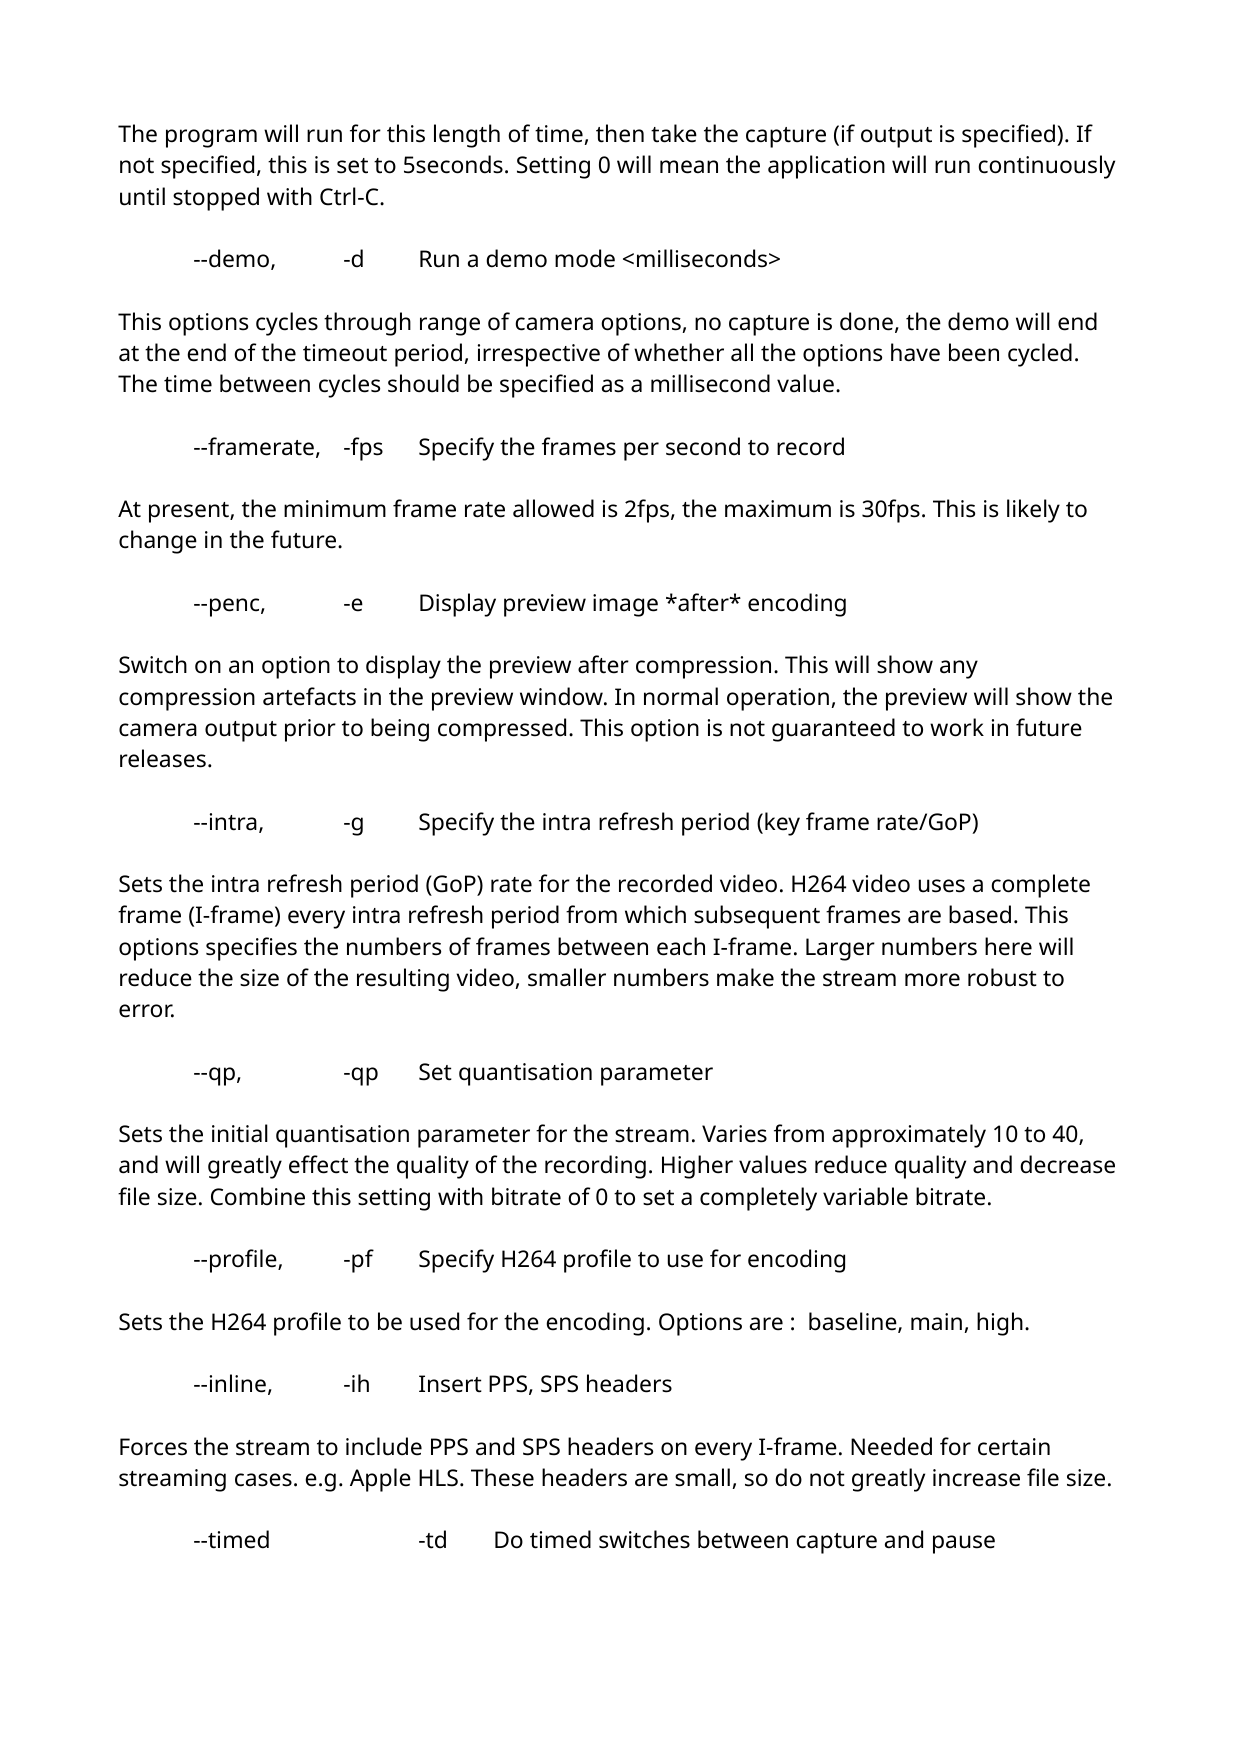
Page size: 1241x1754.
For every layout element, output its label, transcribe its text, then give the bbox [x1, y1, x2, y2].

text Sets the initial quantisation parameter for the stream. Varies from approximately 10 to 40, and will greatly effect the quality of the recording. Higher values reduce quality and decrease file size. Combine this setting with bitrate of 0 to set a completely variable bitrate. [118, 1118, 1122, 1212]
text --timed -td Do timed switches between capture and pause [118, 1524, 1122, 1556]
text Forces the stream to include PPS and SPS headers on every I-frame. Needed for certain streaming cases. e.g. Apple HLS. These headers are small, so do not greatly increase file size. [118, 1431, 1122, 1493]
text At present, the minimum frame rate allowed is 2fps, the maximum is 30fps. This is likely to change in the future. [118, 493, 1122, 556]
text --qp, -qp Set quantisation parameter [118, 1056, 1122, 1087]
text --profile, -pf Specify H264 profile to use for encoding [118, 1243, 1122, 1274]
text --framerate, -fps Specify the frames per second to record [118, 431, 1122, 462]
text The program will run for this length of time, then take the capture (if output is specified). If not specified, this is set to 5seconds. Setting 0 will mean the application will run continuously until stopped with Ctrl-C. [118, 118, 1122, 212]
text --demo, -d Run a demo mode <milliseconds> [118, 243, 1122, 274]
text Sets the H264 profile to be used for the encoding. Options are : baseline, main, high. [118, 1306, 1122, 1337]
text This options cycles through range of camera options, no capture is done, the demo will end at the end of the timeout period, irrespective of whether all the options have been cycled. The time between cycles should be specified as a millisecond value. [118, 306, 1122, 399]
text --intra, -g Specify the intra refresh period (key frame rate/GoP) [118, 806, 1122, 837]
text Switch on an option to display the preview after compression. This will show any compression artefacts in the preview window. In normal operation, the preview will show the camera output prior to being compressed. This option is not guaranteed to work in future releases. [118, 649, 1122, 774]
text Sets the intra refresh period (GoP) rate for the recorded video. H264 video uses a complete frame (I-frame) every intra refresh period from which subsequent frames are based. This options specifies the numbers of frames between each I-frame. Larger numbers here will reduce the size of the resulting video, smaller numbers make the stream more robust to error. [118, 868, 1122, 1024]
text --penc, -e Display preview image *after* encoding [118, 587, 1122, 618]
text --inline, -ih Insert PPS, SPS headers [118, 1368, 1122, 1399]
